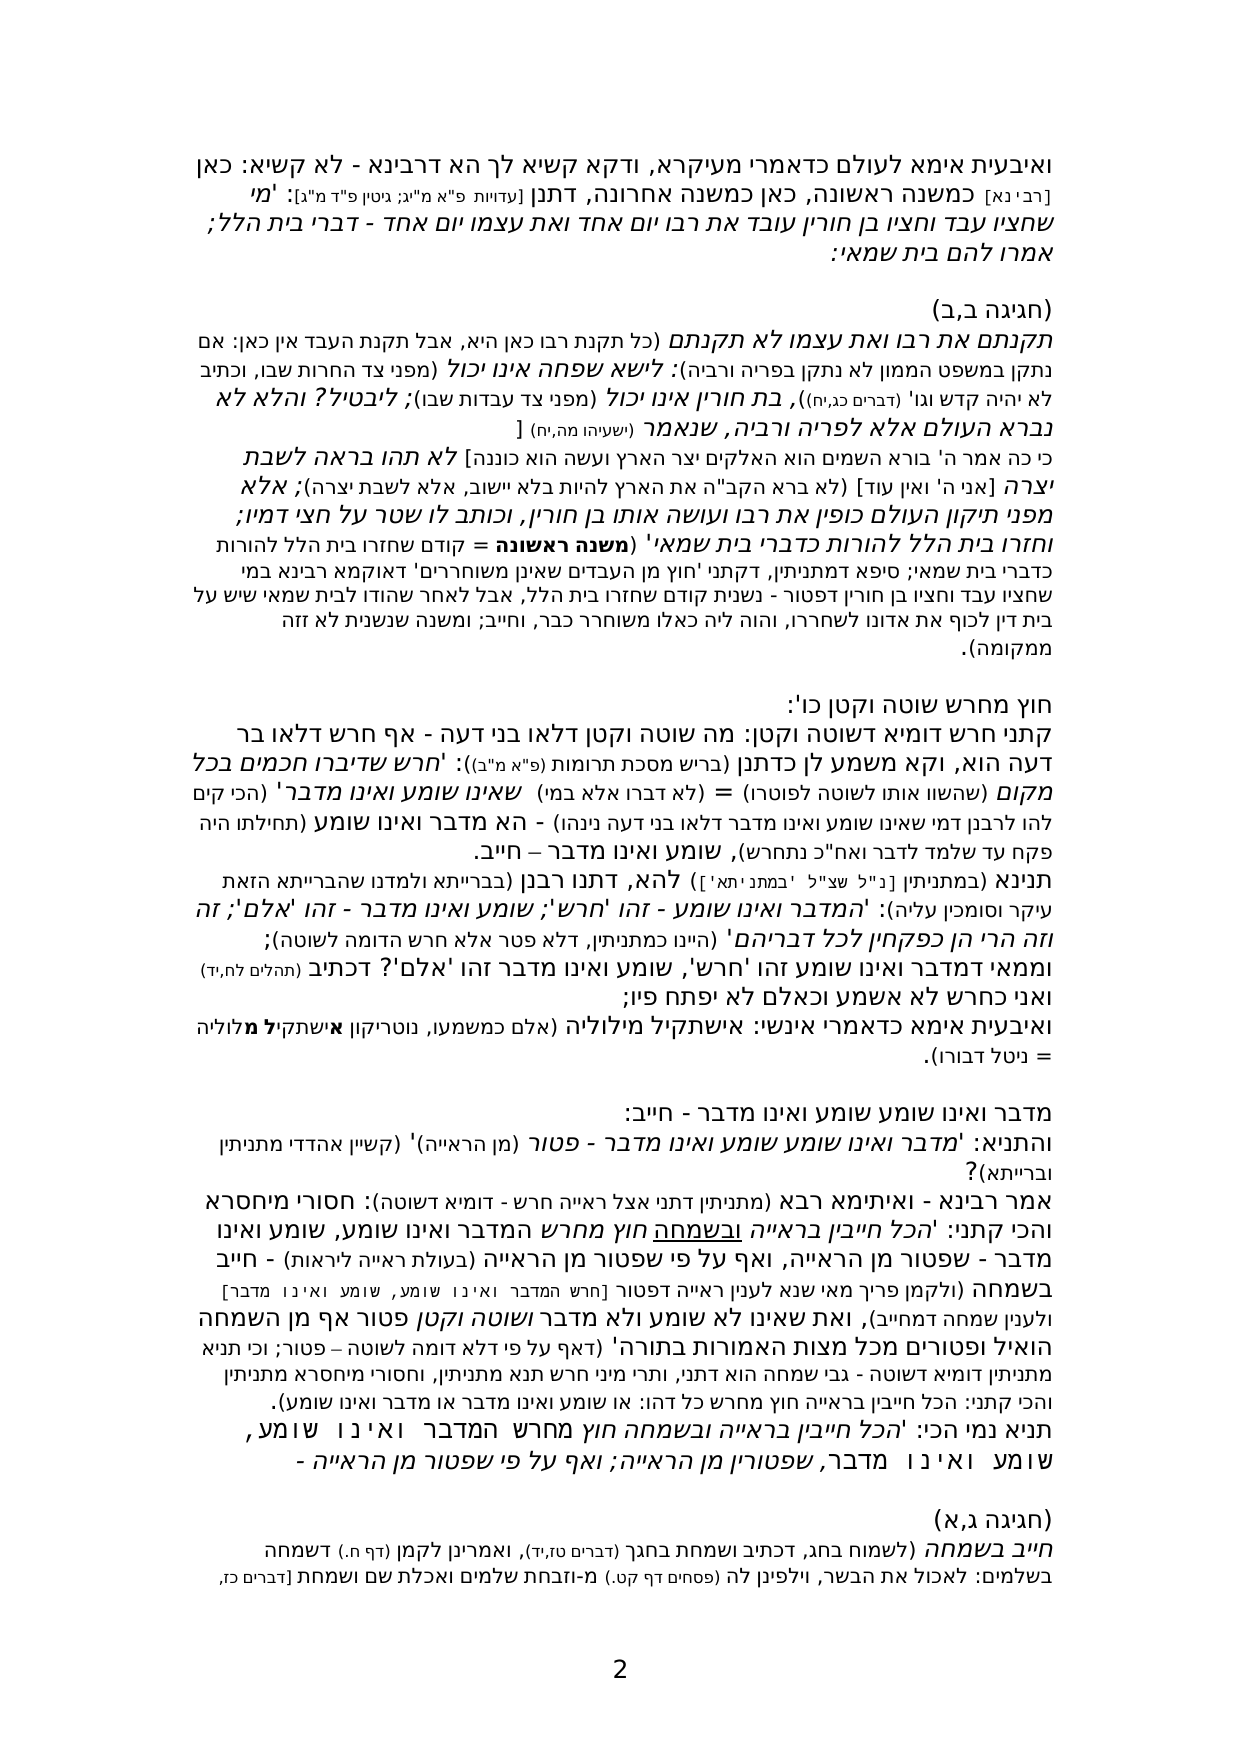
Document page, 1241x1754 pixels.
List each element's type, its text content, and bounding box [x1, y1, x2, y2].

text חייב בשמחה (לשמוח בחג, דכתיב ושמחת בחגך (דברים טז,יד), ואמרינן לקמן (דף ח.) דשמחה בשלמים: לאכול את הבשר, וילפינן לה (פסחים דף קט.) מ-וזבחת שלמים ואכלת שם ושמחת [דברים כז, [187, 1534, 1053, 1588]
text תנינא (במתניתין [נ"ל שצ"ל 'במתניתא']) להא, דתנו רבנן (בברייתא ולמדנו שהברייתא הזאת עיקר וסומכין עליה): 'המדבר ואינו שומע - זהו 'חרש'; שומע ואינו מדבר - זהו 'אלם'; זה וזה הרי הן כפקחין לכל דבריהם' (היינו כמתניתין, דלא פטר אלא חרש הדומה לשוטה); [187, 865, 1053, 953]
text (חגיגה ג,א) [187, 1505, 1053, 1534]
text ואיבעית אימא לעולם כדאמרי מעיקרא, ודקא קשיא לך הא דרבינא - לא קשיא: כאן [רבינא] כמשנה ראשונה, כאן כמשנה אחרונה, דתנן [עדויות פ"א מ"יג; גיטין פ"ד מ"ג]: 'מי שחציו עבד וחציו בן חורין עובד את רבו יום אחד ואת עצמו יום אחד - דברי בית הלל; אמרו להם בית שמאי: [187, 150, 1053, 267]
text ואיבעית אימא כדאמרי אינשי: אישתקיל מילוליה (אלם כמשמעו, נוטריקון אישתקיל מלוליה = ניטל דבורו). [187, 1011, 1053, 1070]
text כי כה אמר ה' בורא השמים הוא האלקים יצר הארץ ועשה הוא כוננה] לא תהו בראה לשבת יצרה [אני ה' ואין עוד] (לא ברא הקב"ה את הארץ להיות בלא יישוב, אלא לשבת יצרה); אלא מפני תיקון העולם כופין את רבו ועושה אותו בן חורין, וכותב לו שטר על חצי דמיו; וחזרו בית הלל להורות כדברי בית שמאי' (משנה ראשונה = קודם שחזרו בית הלל להורות כדברי בית שמאי; סיפא דמתניתין, דקתני 'חוץ מן העבדים שאינן משוחררים' דאוקמא רבינא במי שחציו עבד וחציו בן חורין דפטור - נשנית קודם שחזרו בית הלל, אבל לאחר שהודו לבית שמאי שיש על בית דין לכוף את אדונו לשחררו, והוה ליה כאלו משוחרר כבר, וחייב; ומשנה שנשנית לא זזה ממקומה). [187, 442, 1053, 661]
text אמר רבינא - ואיתימא רבא (מתניתין דתני אצל ראייה חרש - דומיא דשוטה): חסורי מיחסרא והכי קתני: 'הכל חייבין בראייה ובשמחה חוץ מחרש המדבר ואינו שומע, שומע ואינו מדבר - שפטור מן הראייה, ואף על פי שפטור מן הראייה (בעולת ראייה ליראות) - חייב בשמחה (ולקמן פריך מאי שנא לענין ראייה דפטור [חרש המדבר ואינו שומע, שומע ואינו מדבר] ולענין שמחה דמחייב), ואת שאינו לא שומע ולא מדבר ושוטה וקטן פטור אף מן השמחה הואיל ופטורים מכל מצות האמורות בתורה' (דאף על פי דלא דומה לשוטה – פטור; וכי תניא מתניתין דומיא דשוטה - גבי שמחה הוא דתני, ותרי מיני חרש תנא מתניתין, וחסורי מיחסרא מתניתין והכי קתני: הכל חייבין בראייה חוץ מחרש כל דהו: או שומע ואינו מדבר או מדבר ואינו שומע). [187, 1186, 1053, 1415]
text וממאי דמדבר ואינו שומע זהו 'חרש', שומע ואינו מדבר זהו 'אלם'? דכתיב (תהלים לח,יד) ואני כחרש לא אשמע וכאלם לא יפתח פיו; [187, 953, 1053, 1011]
text קתני חרש דומיא דשוטה וקטן: מה שוטה וקטן דלאו בני דעה - אף חרש דלאו בר דעה הוא, וקא משמע לן כדתנן (בריש מסכת תרומות (פ"א מ"ב)): 'חרש שדיברו חכמים בכל מקום (שהשוו אותו לשוטה לפוטרו) = (לא דברו אלא במי) שאינו שומע ואינו מדבר' (הכי קים להו לרבנן דמי שאינו שומע ואינו מדבר דלאו בני דעה נינהו) - הא מדבר ואינו שומע (תחילתו היה פקח עד שלמד לדבר ואח"כ נתחרש), שומע ואינו מדבר – חייב. [187, 719, 1053, 865]
text והתניא: 'מדבר ואינו שומע שומע ואינו מדבר - פטור (מן הראייה)' (קשיין אהדדי מתניתין וברייתא)? [187, 1128, 1053, 1186]
text (חגיגה ב,ב) [187, 296, 1053, 325]
text תניא נמי הכי: 'הכל חייבין בראייה ובשמחה חוץ מחרש המדבר ואינו שומע, שומע ואינו מדבר, שפטורין מן הראייה; ואף על פי שפטור מן הראייה - [187, 1415, 1053, 1477]
text תקנתם את רבו ואת עצמו לא תקנתם (כל תקנת רבו כאן היא, אבל תקנת העבד אין כאן: אם נתקן במשפט הממון לא נתקן בפריה ורביה): לישא שפחה אינו יכול (מפני צד החרות שבו, וכתיב לא יהיה קדש וגו' (דברים כג,יח)), בת חורין אינו יכול (מפני צד עבדות שבו); ליבטיל? והלא לא נברא העולם אלא לפריה ורביה, שנאמר (ישעיהו מה,יח) [ [187, 325, 1053, 442]
text מדבר ואינו שומע שומע ואינו מדבר - חייב: [187, 1098, 1053, 1128]
text חוץ מחרש שוטה וקטן כו': [187, 690, 1053, 719]
